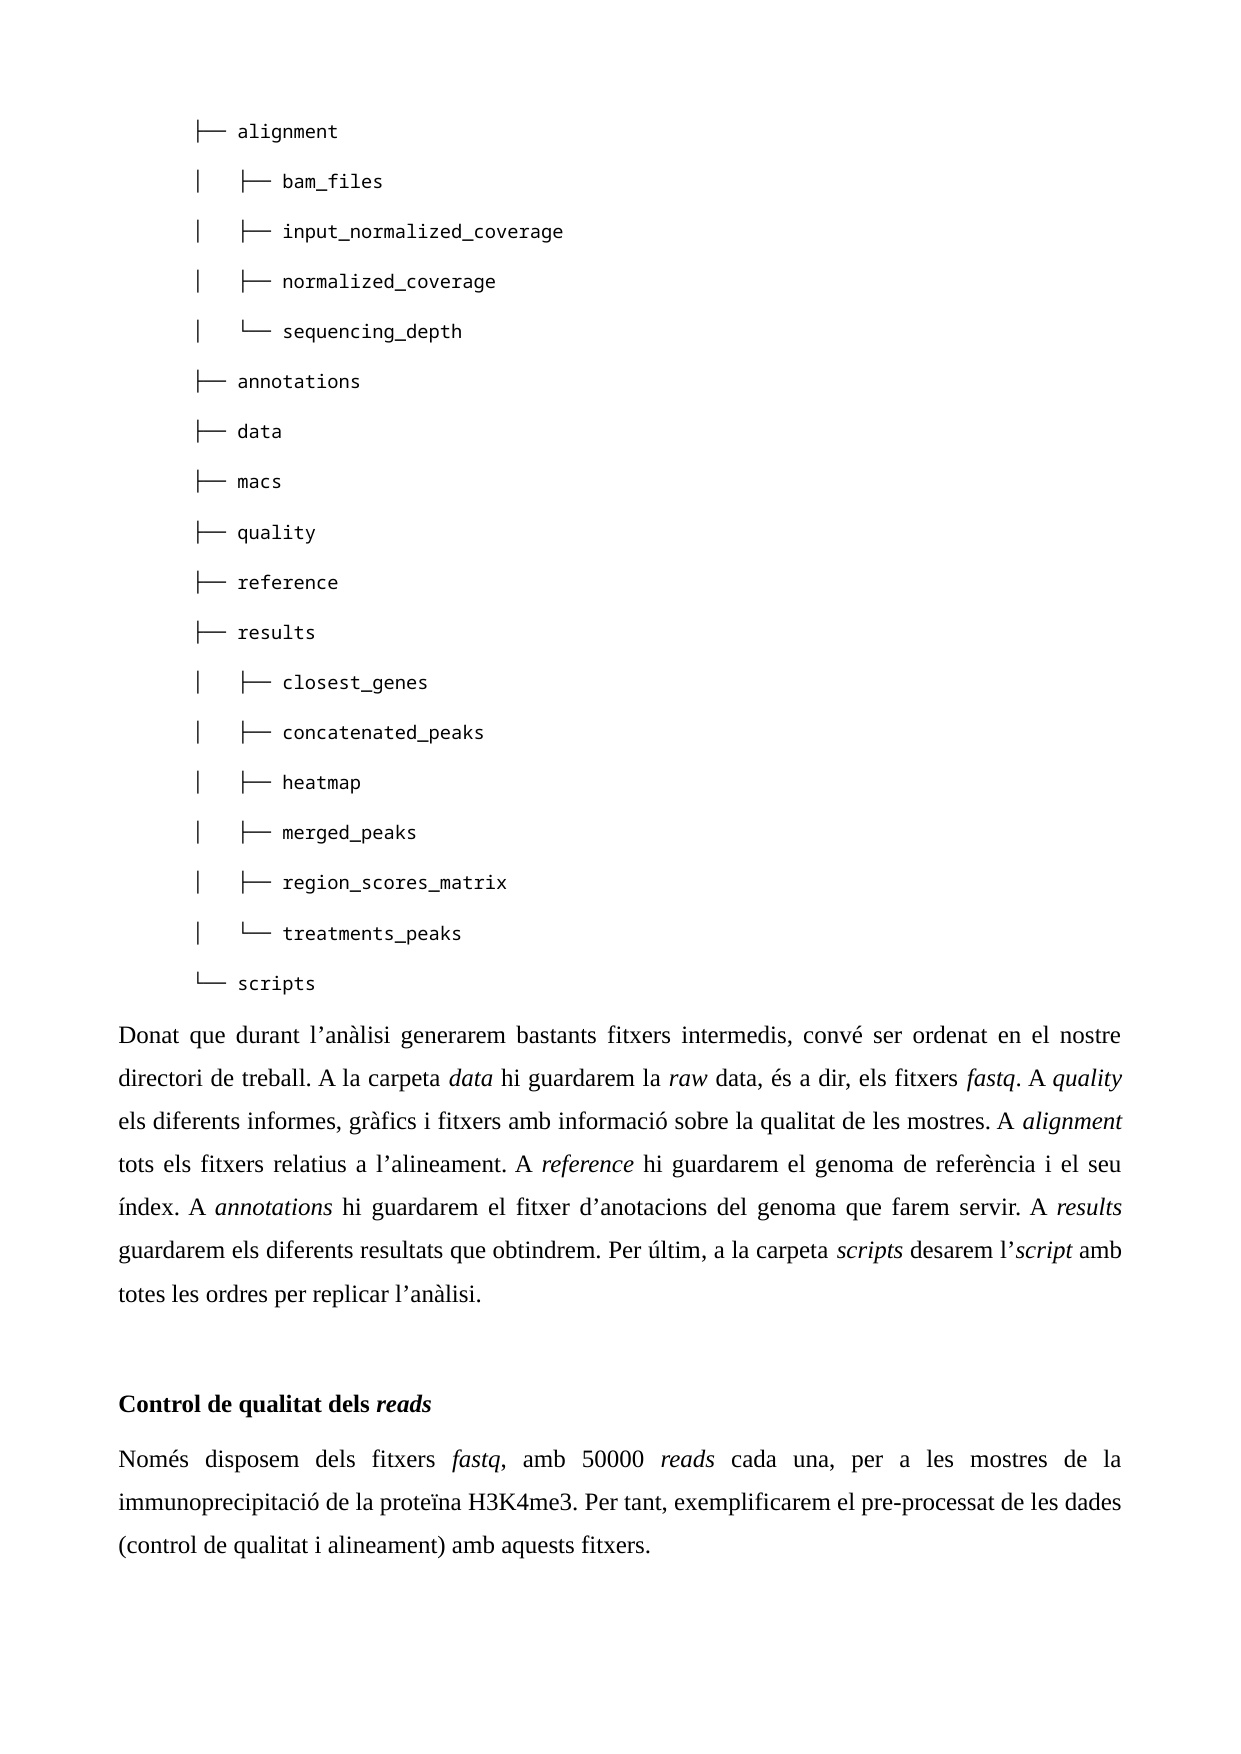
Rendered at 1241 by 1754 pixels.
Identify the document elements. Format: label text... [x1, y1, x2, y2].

text │ └── sequencing_depth [118, 318, 1122, 344]
text │ ├── input_normalized_coverage [118, 218, 1122, 244]
text │ ├── normalized_coverage [118, 268, 1122, 294]
text └── scripts [118, 970, 1122, 995]
text Donat que durant l’anàlisi generarem bastants fitxers intermedis, convé ser ordenat en el nostre directori de treball. A la carpeta data hi guardarem la raw data, és a dir, els fitxers fastq. A quality els diferents informes, gràfics i fitxers amb informació sobre la qualitat de les mostres. A alignment tots els fitxers relatius a l’alineament. A reference hi guardarem el genoma de referència i el seu índex. A annotations hi guardarem el fitxer d’anotacions del genoma que farem servir. A results guardarem els diferents resultats que obtindrem. Per últim, a la carpeta scripts desarem l’script amb totes les ordres per replicar l’anàlisi. [118, 1020, 1122, 1307]
text │ ├── region_scores_matrix [118, 870, 1122, 895]
text ├── quality [118, 519, 1122, 544]
text │ └── treatments_peaks [118, 920, 1122, 945]
text ├── annotations [118, 369, 1122, 394]
text │ ├── merged_peaks [118, 819, 1122, 845]
text │ ├── concatenated_peaks [118, 719, 1122, 745]
text ├── reference [118, 569, 1122, 594]
text ├── results [118, 619, 1122, 645]
text Control de qualitat dels reads [118, 1389, 1122, 1417]
text Només disposem dels fitxers fastq, amb 50000 reads cada una, per a les mostres de la immunoprecipitació de la proteïna H3K4me3. Per tant, exemplificarem el pre-processat de les dades (control de qualitat i alineament) amb aquests fitxers. [118, 1444, 1122, 1559]
text ├── macs [118, 469, 1122, 494]
text │ ├── closest_genes [118, 669, 1122, 695]
text ├── data [118, 419, 1122, 444]
text ├── alignment [118, 118, 1122, 144]
text │ ├── bam_files [118, 168, 1122, 194]
text │ ├── heatmap [118, 769, 1122, 795]
